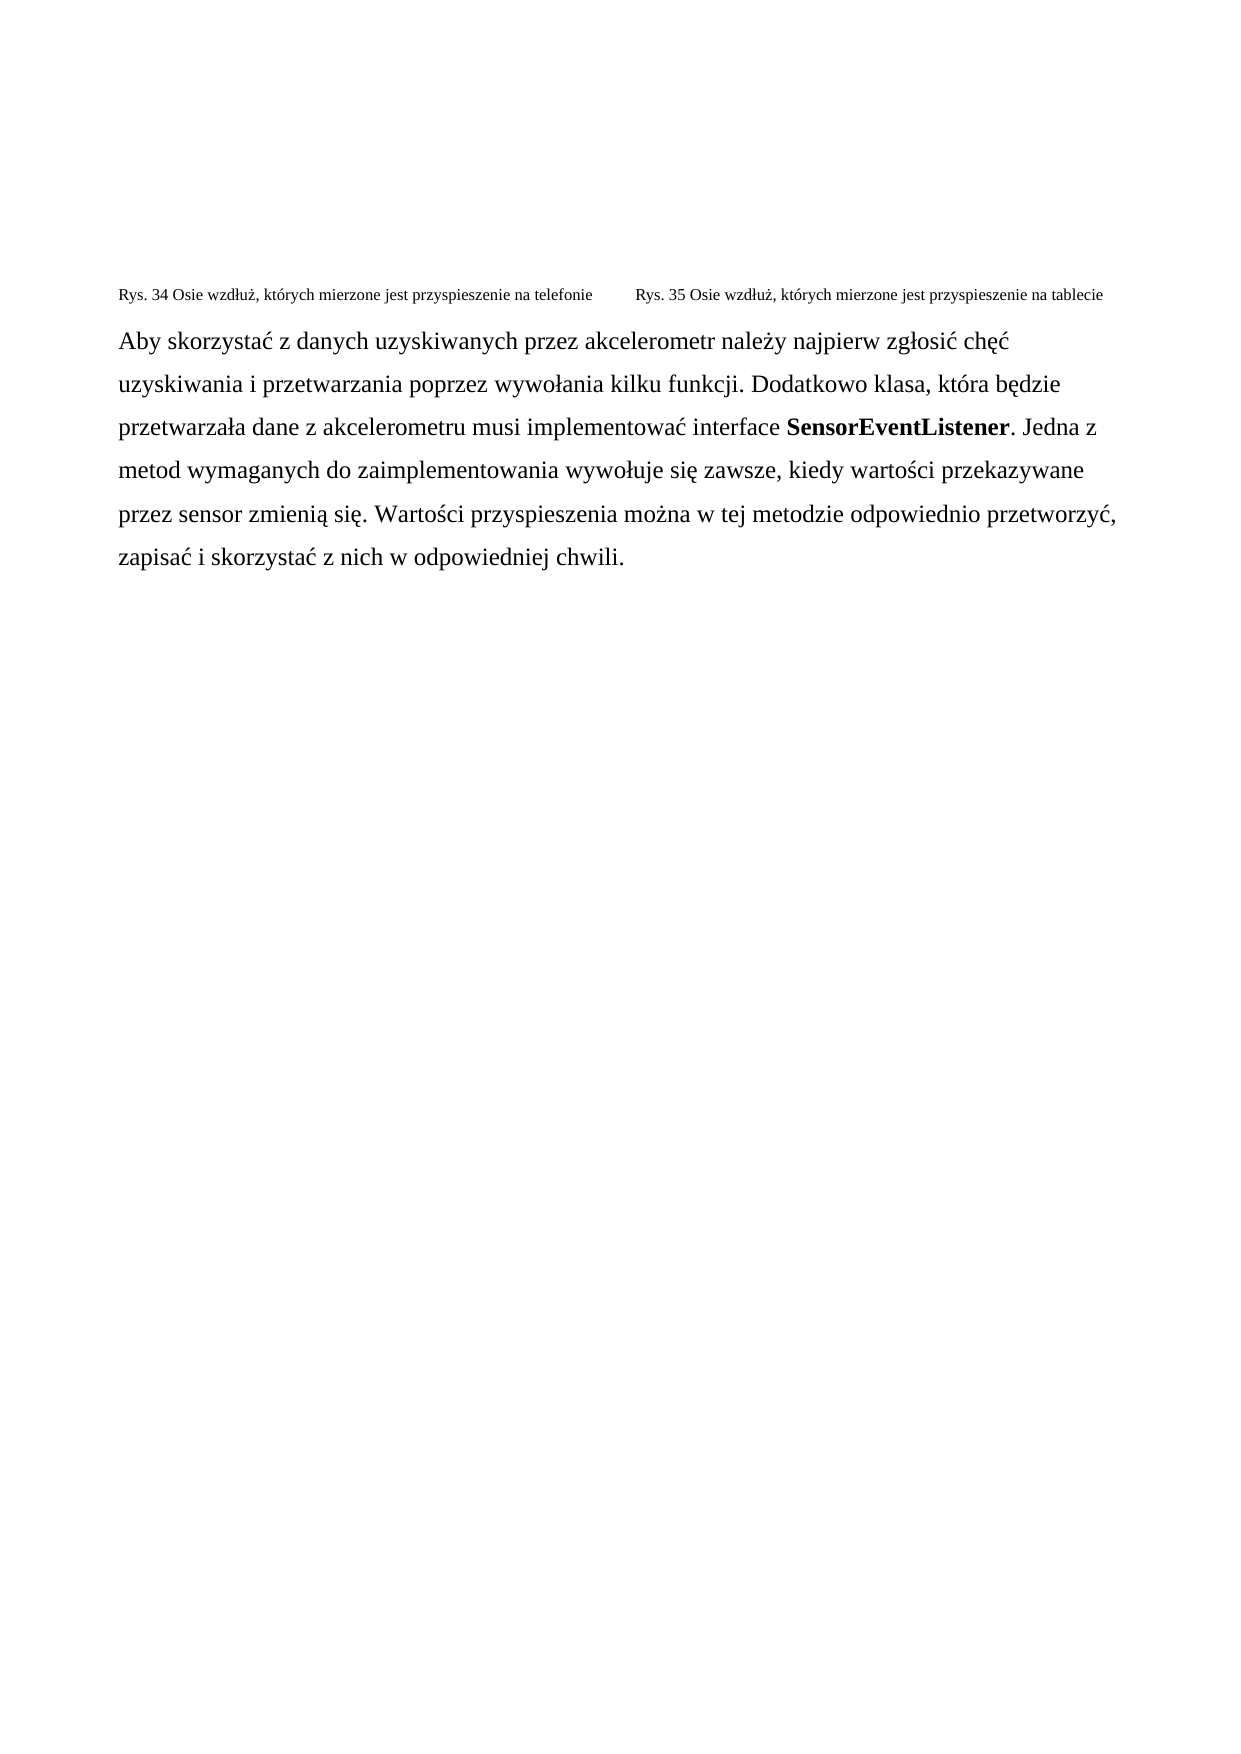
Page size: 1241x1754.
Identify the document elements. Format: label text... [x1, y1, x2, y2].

text Rys. 34 Osie wzdłuż, których mierzone jest przyspieszenie na telefonie Rys. 35 Osie wzdłuż, których mierzone jest przyspieszenie na tablecie [118, 285, 1122, 304]
text Aby skorzystać z danych uzyskiwanych przez akcelerometr należy najpierw zgłosić chęć uzyskiwania i przetwarzania poprzez wywołania kilku funkcji. Dodatkowo klasa, która będzie przetwarzała dane z akcelerometru musi implementować interface SensorEventListener. Jedna z metod wymaganych do zaimplementowania wywołuje się zawsze, kiedy wartości przekazywane przez sensor zmienią się. Wartości przyspieszenia można w tej metodzie odpowiednio przetworzyć, zapisać i skorzystać z nich w odpowiedniej chwili. [118, 326, 1122, 571]
